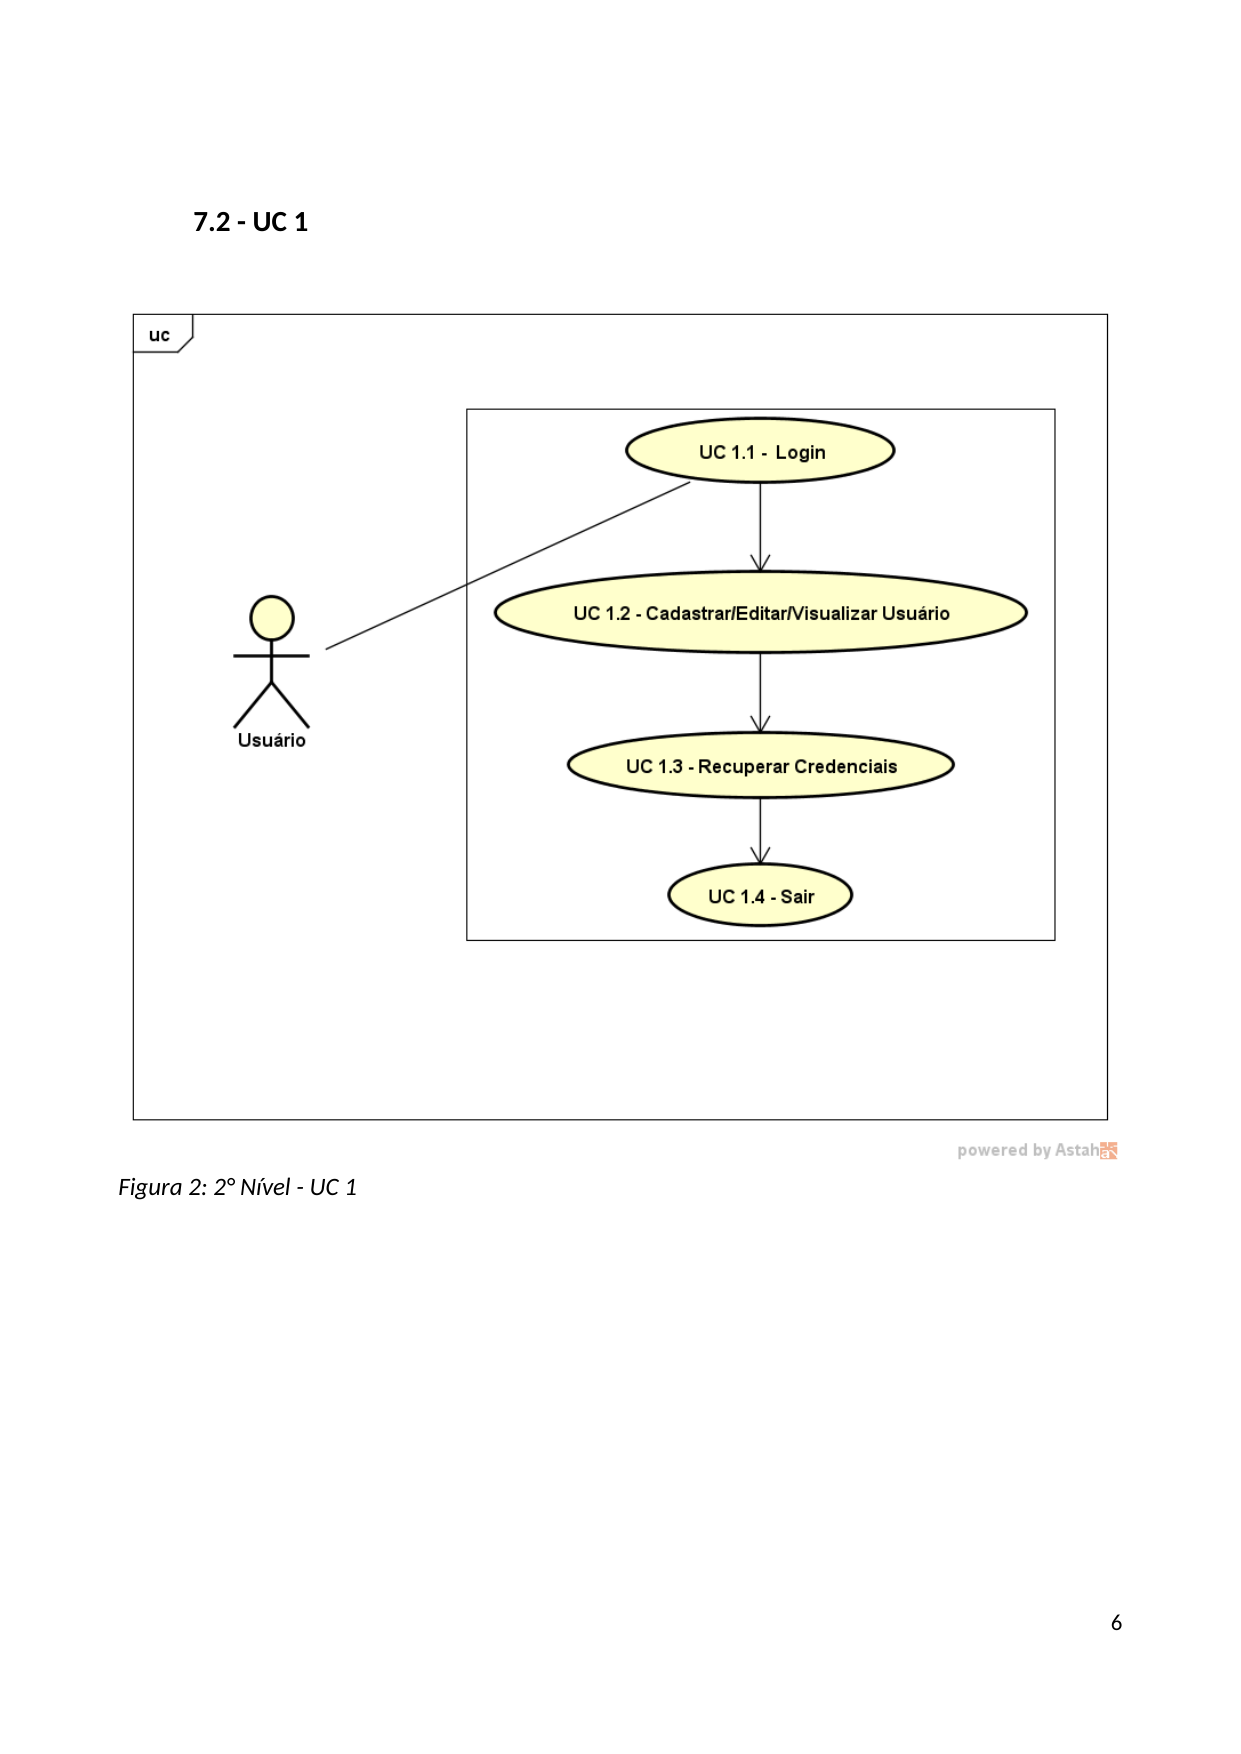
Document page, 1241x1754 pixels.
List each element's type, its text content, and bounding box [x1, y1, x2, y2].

picture [118, 299, 1123, 1165]
subtitle 7.2 - UC 1 [118, 203, 1122, 239]
text Figura 2: 2° Nível - UC 1 [118, 1165, 1122, 1201]
